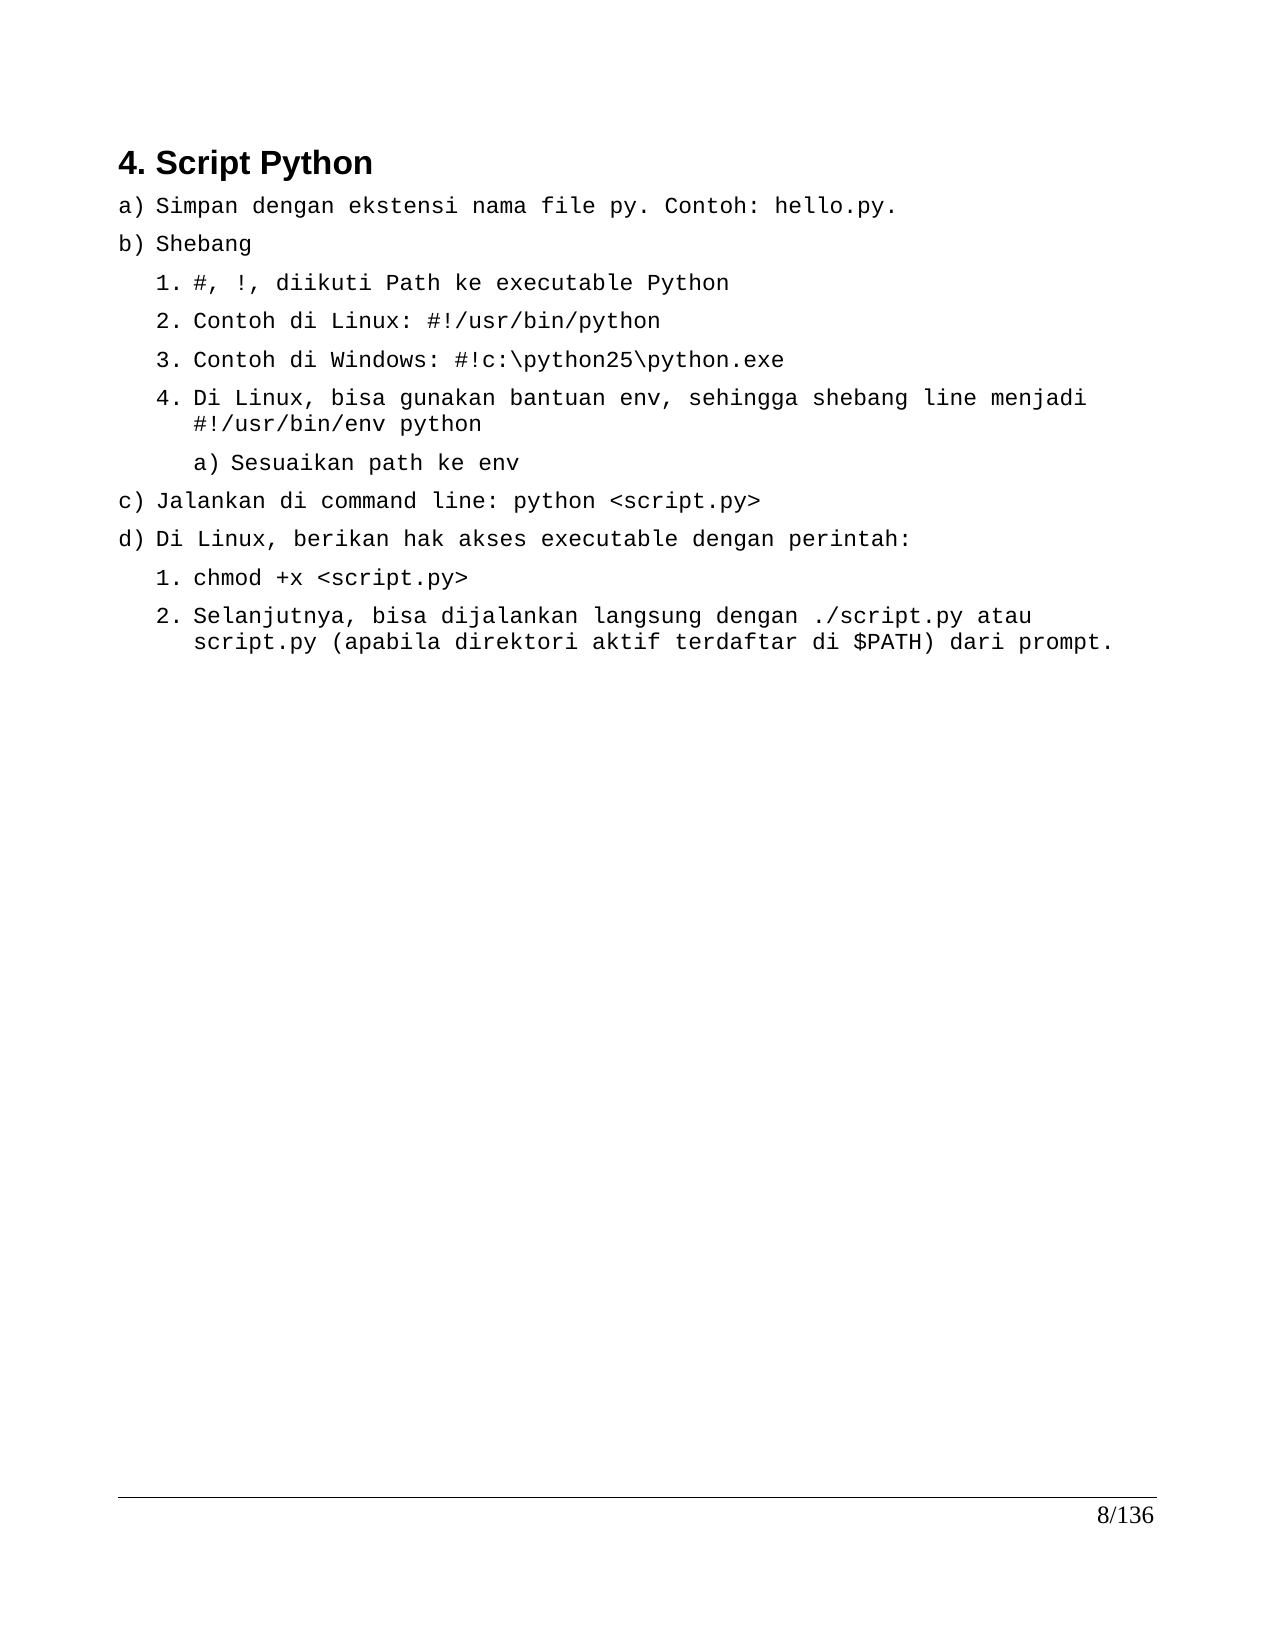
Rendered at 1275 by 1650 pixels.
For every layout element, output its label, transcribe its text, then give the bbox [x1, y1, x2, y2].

list Di Linux, bisa gunakan bantuan env, sehingga shebang line menjadi #!/usr/bin/env python [156, 386, 1157, 438]
list Shebang [118, 233, 1157, 259]
list Di Linux, berikan hak akses executable dengan perintah: [118, 528, 1157, 554]
list Simpan dengan ekstensi nama file py. Contoh: hello.py. [118, 194, 1157, 220]
list Jalankan di command line: python <script.py> [118, 489, 1157, 515]
list Sesuaikan path ke env [193, 451, 1157, 477]
subtitle 4. Script Python [118, 143, 1157, 182]
list chmod +x <script.py> [156, 566, 1157, 592]
list Contoh di Windows: #!c:\python25\python.exe [156, 348, 1157, 374]
list Selanjutnya, bisa dijalankan langsung dengan ./script.py atau script.py (apabila direktori aktif terdaftar di $PATH) dari prompt. [156, 604, 1157, 656]
list Contoh di Linux: #!/usr/bin/python [156, 309, 1157, 336]
list #, !, diikuti Path ke executable Python [156, 271, 1157, 297]
